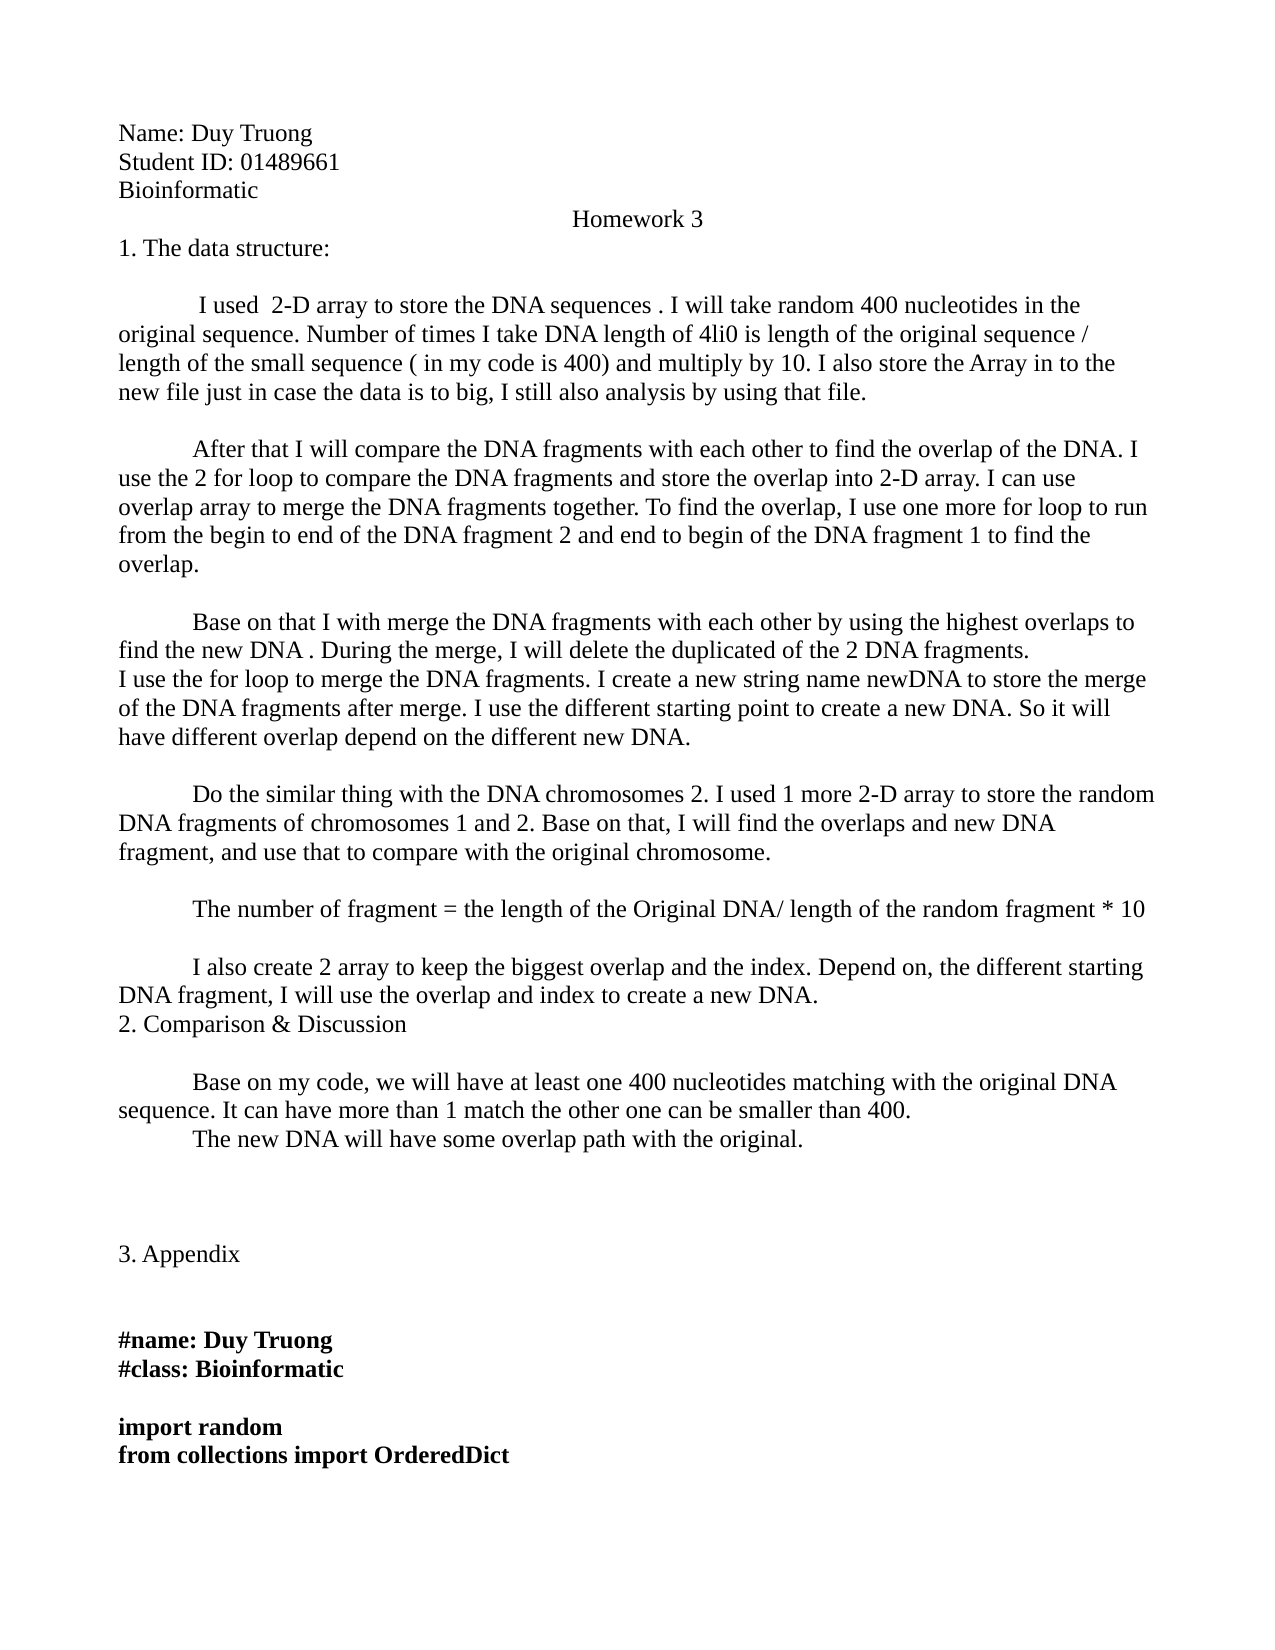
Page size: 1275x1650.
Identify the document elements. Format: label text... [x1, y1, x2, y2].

text from collections import OrderedDict [118, 1441, 1157, 1469]
text Student ID: 01489661 [118, 147, 1157, 176]
text I also create 2 array to keep the biggest overlap and the index. Depend on, the different starting DNA fragment, I will use the overlap and index to create a new DNA. [118, 952, 1157, 1009]
text The number of fragment = the length of the Original DNA/ length of the random fragment * 10 [118, 894, 1157, 923]
text Base on that I with merge the DNA fragments with each other by using the highest overlaps to find the new DNA . During the merge, I will delete the duplicated of the 2 DNA fragments. [118, 607, 1157, 664]
text Base on my code, we will have at least one 400 nucleotides matching with the original DNA sequence. It can have more than 1 match the other one can be smaller than 400. [118, 1067, 1157, 1124]
text After that I will compare the DNA fragments with each other to find the overlap of the DNA. I use the 2 for loop to compare the DNA fragments and store the overlap into 2-D array. I can use overlap array to merge the DNA fragments together. To find the overlap, I use one more for loop to run from the begin to end of the DNA fragment 2 and end to begin of the DNA fragment 1 to find the overlap. [118, 434, 1157, 578]
text 1. The data structure: [118, 233, 1157, 262]
text #class: Bioinformatic [118, 1354, 1157, 1383]
text The new DNA will have some overlap path with the original. [118, 1124, 1157, 1153]
text Name: Duy Truong [118, 118, 1157, 147]
text 3. Appendix [118, 1239, 1157, 1268]
text I use the for loop to merge the DNA fragments. I create a new string name newDNA to store the merge of the DNA fragments after merge. I use the different starting point to create a new DNA. So it will have different overlap depend on the different new DNA. [118, 664, 1157, 751]
text import random [118, 1412, 1157, 1441]
text Do the similar thing with the DNA chromosomes 2. I used 1 more 2-D array to store the random DNA fragments of chromosomes 1 and 2. Base on that, I will find the overlaps and new DNA fragment, and use that to compare with the original chromosome. [118, 779, 1157, 866]
text #name: Duy Truong [118, 1326, 1157, 1354]
text I used 2-D array to store the DNA sequences . I will take random 400 nucleotides in the original sequence. Number of times I take DNA length of 4li0 is length of the original sequence / length of the small sequence ( in my code is 400) and multiply by 10. I also store the Array in to the new file just in case the data is to big, I still also analysis by using that file. [118, 291, 1157, 406]
text 2. Comparison & Discussion [118, 1009, 1157, 1038]
text Bioinformatic [118, 176, 1157, 204]
text Homework 3 [118, 204, 1157, 233]
